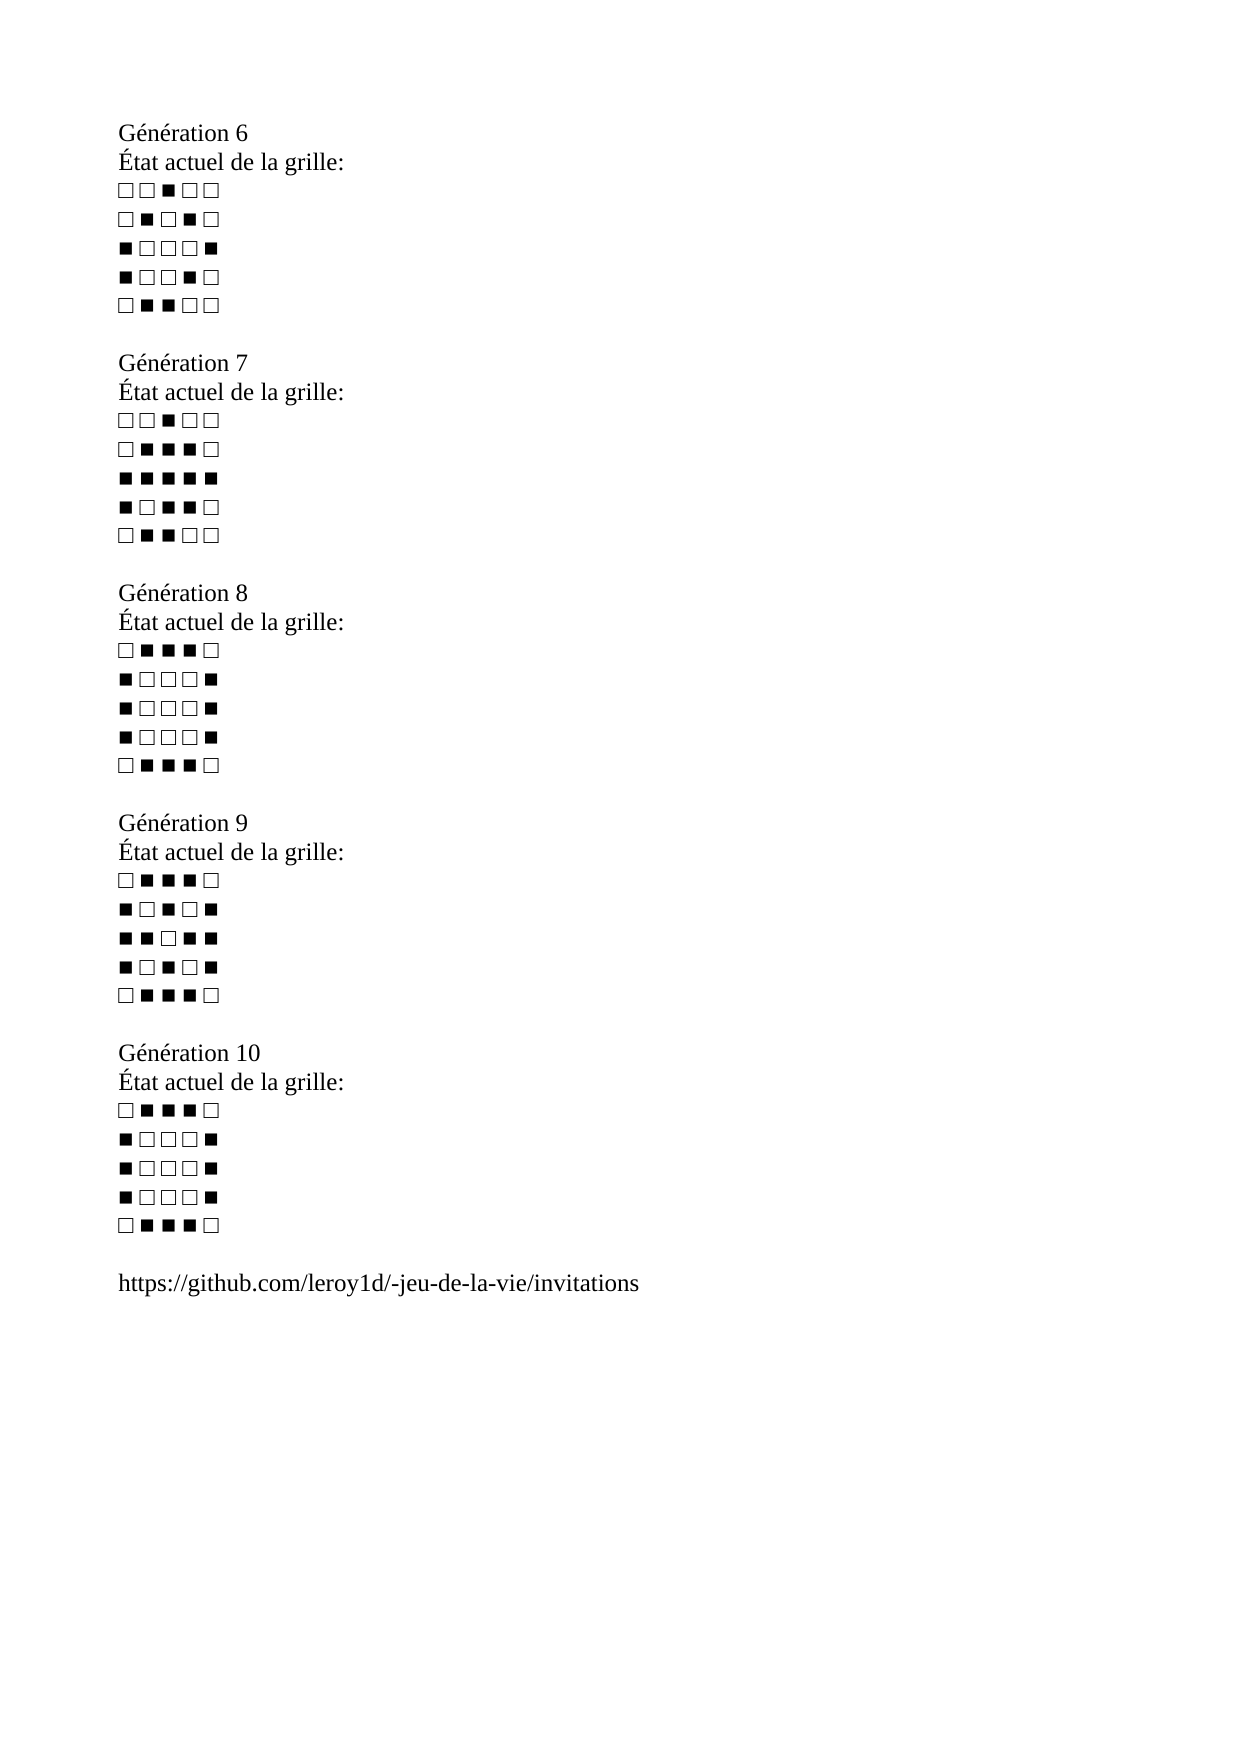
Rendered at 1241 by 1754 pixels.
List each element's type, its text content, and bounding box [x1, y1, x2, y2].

text Génération 6 [118, 118, 1122, 147]
text ■ ■ ■ ■ ■ [118, 463, 1122, 492]
text ■ □ ■ □ ■ [118, 952, 1122, 981]
text □ ■ ■ ■ □ [118, 981, 1122, 1009]
text ■ □ □ □ ■ [118, 1182, 1122, 1211]
text □ □ ■ □ □ [118, 406, 1122, 434]
text État actuel de la grille: [118, 837, 1122, 866]
text État actuel de la grille: [118, 147, 1122, 176]
text ■ □ □ □ ■ [118, 664, 1122, 693]
text □ ■ ■ □ □ [118, 521, 1122, 549]
text Génération 7 [118, 348, 1122, 377]
text Génération 10 [118, 1038, 1122, 1067]
text □ ■ ■ ■ □ [118, 1096, 1122, 1124]
text État actuel de la grille: [118, 377, 1122, 406]
text ■ □ □ □ ■ [118, 233, 1122, 262]
text État actuel de la grille: [118, 1067, 1122, 1096]
text ■ □ □ □ ■ [118, 722, 1122, 751]
text □ ■ ■ □ □ [118, 291, 1122, 319]
text □ ■ ■ ■ □ [118, 1211, 1122, 1239]
text ■ □ □ □ ■ [118, 1153, 1122, 1182]
text □ ■ □ ■ □ [118, 204, 1122, 233]
text □ ■ ■ ■ □ [118, 751, 1122, 779]
text ■ □ □ ■ □ [118, 262, 1122, 291]
text État actuel de la grille: [118, 607, 1122, 636]
text □ ■ ■ ■ □ [118, 866, 1122, 894]
text □ ■ ■ ■ □ [118, 636, 1122, 664]
text ■ □ □ □ ■ [118, 693, 1122, 722]
text □ ■ ■ ■ □ [118, 434, 1122, 463]
text Génération 8 [118, 578, 1122, 607]
text ■ ■ □ ■ ■ [118, 923, 1122, 952]
text ■ □ □ □ ■ [118, 1124, 1122, 1153]
text https://github.com/leroy1d/-jeu-de-la-vie/invitations [118, 1268, 1122, 1297]
text ■ □ ■ ■ □ [118, 492, 1122, 521]
text □ □ ■ □ □ [118, 176, 1122, 204]
text Génération 9 [118, 808, 1122, 837]
text ■ □ ■ □ ■ [118, 894, 1122, 923]
